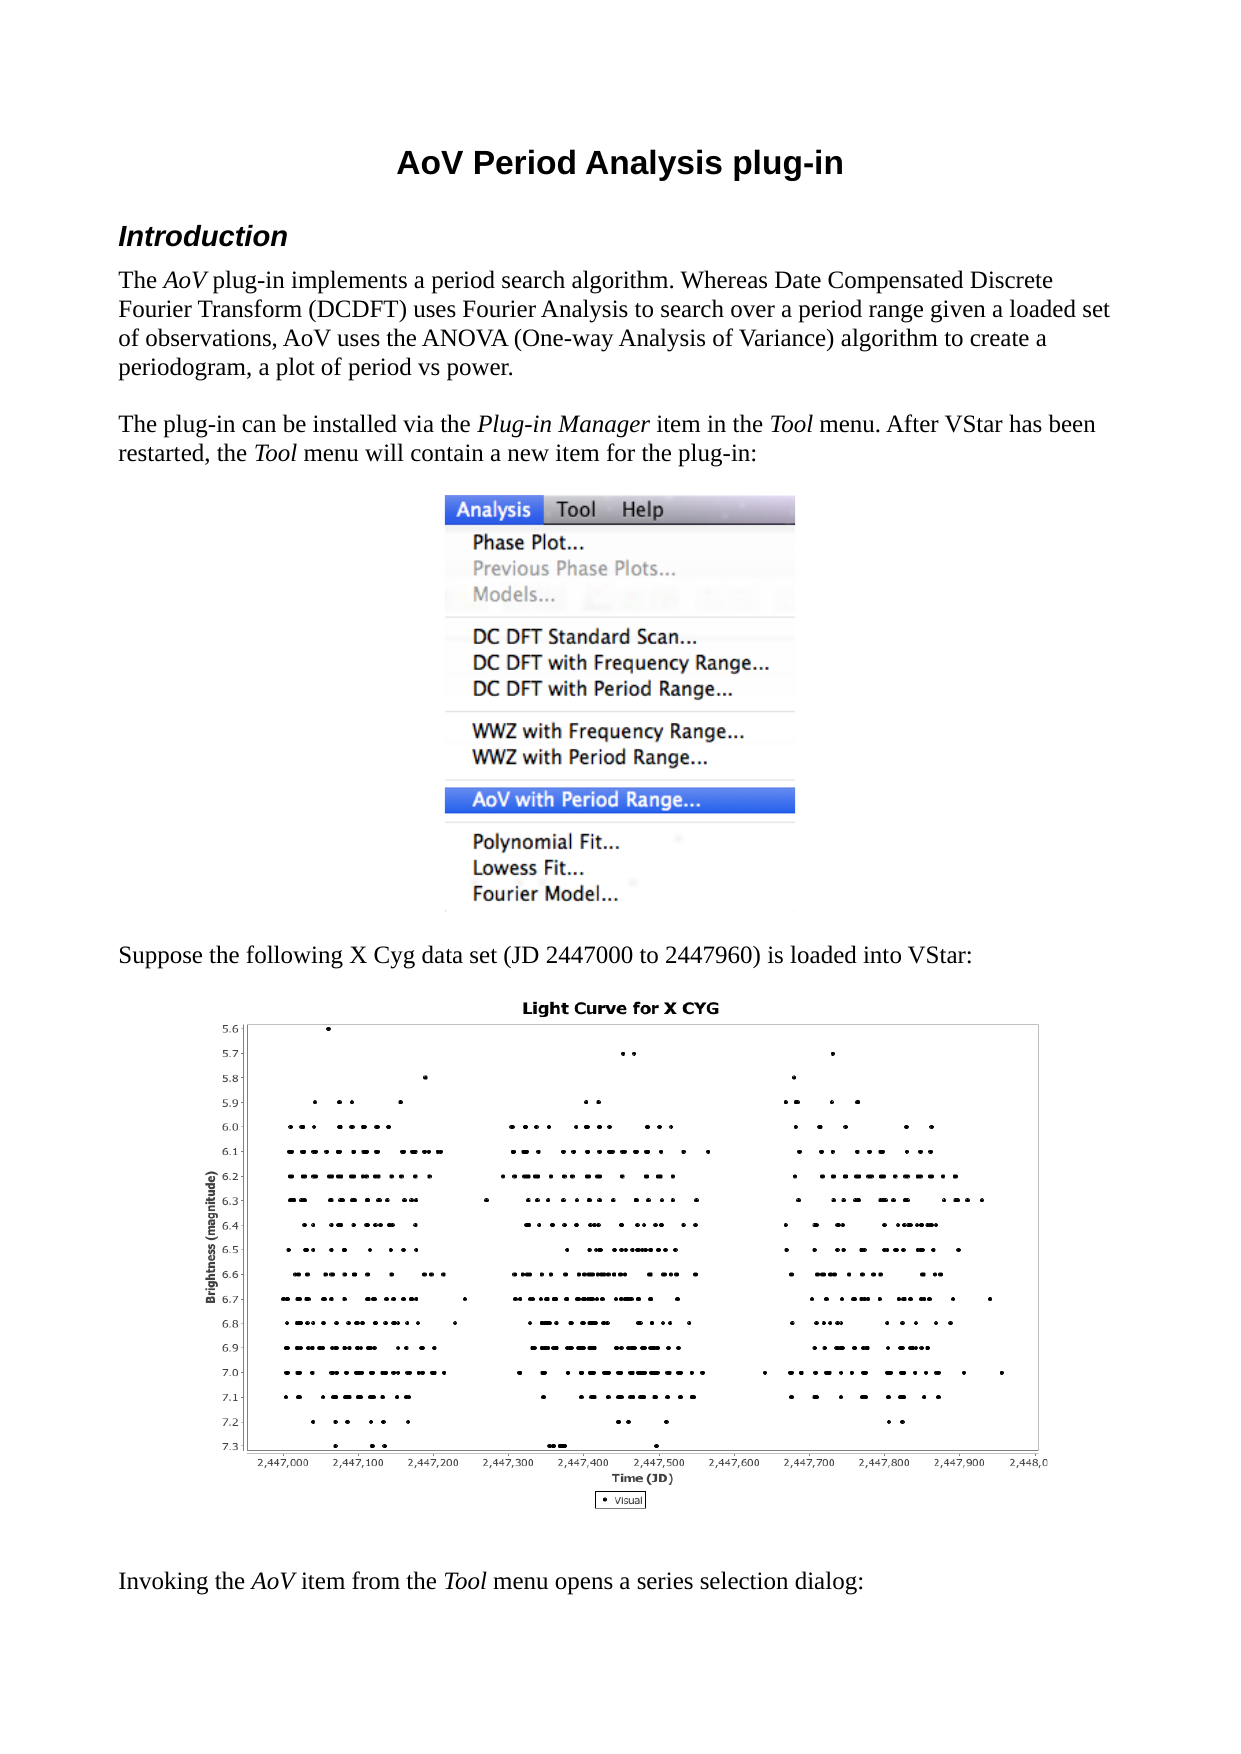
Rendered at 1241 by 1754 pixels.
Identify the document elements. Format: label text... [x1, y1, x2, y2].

picture [192, 997, 1048, 1509]
text The plug-in can be installed via the Plug-in Manager item in the Tool menu. After VStar has been restarted, the Tool menu will contain a new item for the plug-in: [118, 409, 1122, 467]
text Invoking the AoV item from the Tool menu opens a series selection dialog: [118, 1566, 1122, 1595]
subtitle Introduction [118, 219, 1122, 253]
picture [444, 495, 796, 912]
text The AoV plug-in implements a period search algorithm. Whereas Date Compensated Discrete Fourier Transform (DCDFT) uses Fourier Analysis to search over a period range given a loaded set of observations, AoV uses the ANOVA (One-way Analysis of Variance) algorithm to create a periodogram, a plot of period vs power. [118, 265, 1122, 380]
text Suppose the following X Cyg data set (JD 2447000 to 2447960) is loaded into VStar: [118, 940, 1122, 969]
subtitle AoV Period Analysis plug-in [118, 143, 1122, 182]
